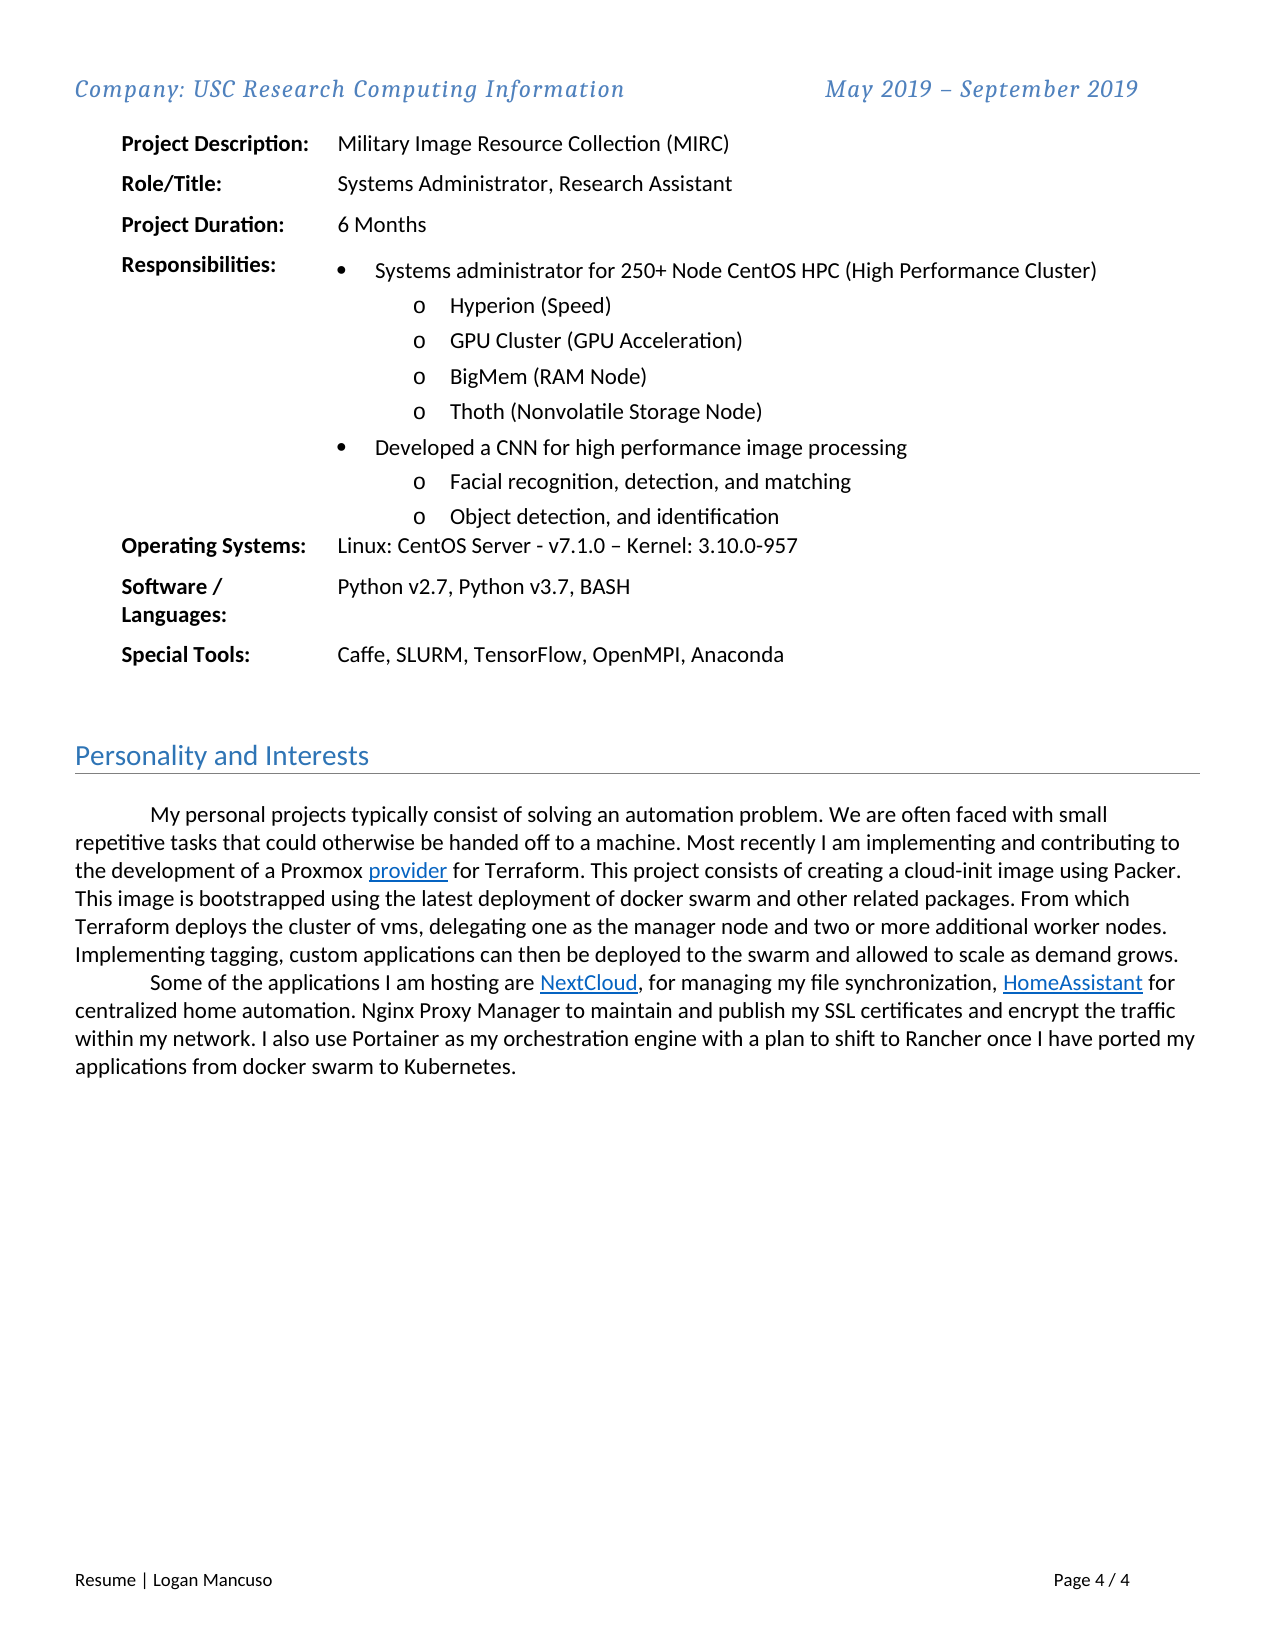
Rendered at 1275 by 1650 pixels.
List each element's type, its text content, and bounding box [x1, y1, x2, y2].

table_cell Responsibilities: [110, 250, 326, 531]
table_cell Systems administrator for 250+ Node CentOS HPC (High Performance Cluster) Hyperion (Speed) GPU Cluster (GPU Acceleration) BigMem (RAM Node) Thoth (Nonvolatile Storage Node) Developed a CNN for high performance image processing Facial recognition, detection, and matching Object detection, and identification [326, 250, 1114, 531]
table_cell Systems Administrator, Research Assistant [326, 169, 1114, 210]
table_cell [64, 250, 110, 531]
table_cell Special Tools: [110, 641, 326, 681]
table_cell Caffe, SLURM, TensorFlow, OpenMPI, Anaconda [326, 641, 1114, 681]
text Some of the applications I am hosting are NextCloud, for managing my file synchronization, HomeAssistant for centralized home automation. Nginx Proxy Manager to maintain and publish my SSL certificates and encrypt the traffic within my network. I also use Portainer as my orchestration engine with a plan to shift to Rancher once I have ported my applications from docker swarm to Kubernetes. [75, 968, 1200, 1080]
table_cell [64, 169, 110, 210]
subtitle Company: USC Research Computing Information May 2019 – September 2019 [75, 75, 1200, 104]
table_cell [64, 641, 110, 681]
table_cell Operating Systems: [110, 531, 326, 572]
table_cell Linux: CentOS Server - v7.1.0 – Kernel: 3.10.0-957 [326, 531, 1114, 572]
table_cell 6 Months [326, 210, 1114, 250]
table_cell Software / Languages: [110, 572, 326, 641]
table_header [64, 129, 110, 169]
text My personal projects typically consist of solving an automation problem. We are often faced with small repetitive tasks that could otherwise be handed off to a machine. Most recently I am implementing and contributing to the development of a Proxmox provider for Terraform. This project consists of creating a cloud-init image using Packer. This image is bootstrapped using the latest deployment of docker swarm and other related packages. From which Terraform deploys the cluster of vms, delegating one as the manager node and two or more additional worker nodes. Implementing tagging, custom applications can then be deployed to the swarm and allowed to scale as demand grows. [75, 800, 1200, 968]
table_cell Python v2.7, Python v3.7, BASH [326, 572, 1114, 641]
table_header Project Description: [110, 129, 326, 169]
table_cell [64, 572, 110, 641]
table_cell [64, 531, 110, 572]
table_cell [64, 210, 110, 250]
table_cell Role/Title: [110, 169, 326, 210]
subtitle Personality and Interests [75, 737, 1200, 773]
table_cell Project Duration: [110, 210, 326, 250]
table_header Military Image Resource Collection (MIRC) [326, 129, 1114, 169]
